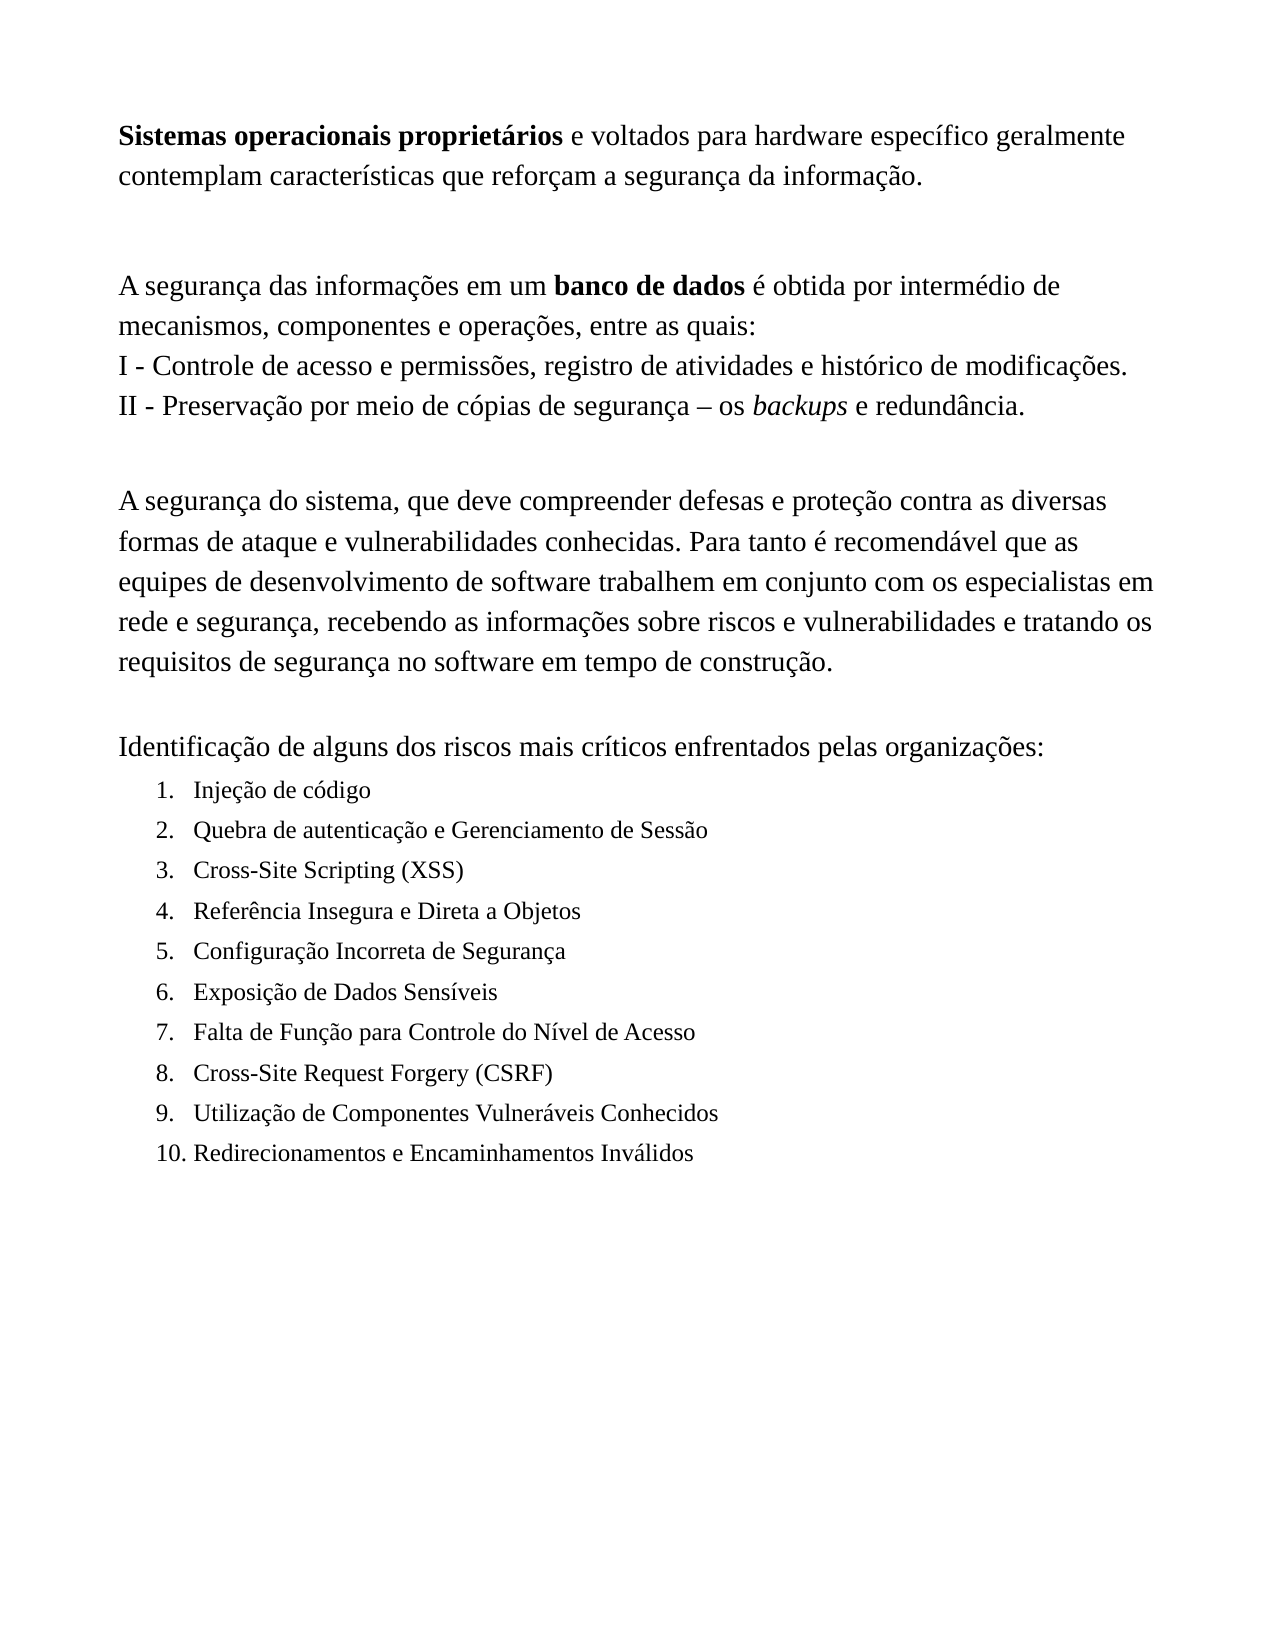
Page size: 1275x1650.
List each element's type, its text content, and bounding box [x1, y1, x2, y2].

text Sistemas operacionais proprietários e voltados para hardware específico geralmente contemplam características que reforçam a segurança da informação. [118, 118, 1157, 192]
list Utilização de Componentes Vulneráveis Conhecidos [156, 1101, 1157, 1127]
list Cross-Site Scripting (XSS) [156, 858, 1157, 884]
list Referência Insegura e Direta a Objetos [156, 899, 1157, 924]
list Configuração Incorreta de Segurança [156, 939, 1157, 965]
list Quebra de autenticação e Gerenciamento de Sessão [156, 818, 1157, 844]
text A segurança do sistema, que deve compreender defesas e proteção contra as diversas formas de ataque e vulnerabilidades conhecidas. Para tanto é recomendável que as equipes de desenvolvimento de software trabalhem em conjunto com os especialistas em rede e segurança, recebendo as informações sobre riscos e vulnerabilidades e tratando os requisitos de segurança no software em tempo de construção. [118, 443, 1157, 712]
list Injeção de código [156, 777, 1157, 803]
list Cross-Site Request Forgery (CSRF) [156, 1060, 1157, 1086]
list Exposição de Dados Sensíveis [156, 979, 1157, 1005]
list Redirecionamentos e Encaminhamentos Inválidos [156, 1141, 1157, 1167]
list Falta de Função para Controle do Nível de Acesso [156, 1020, 1157, 1046]
text A segurança das informações em um banco de dados é obtida por intermédio de mecanismos, componentes e operações, entre as quais: I - Controle de acesso e permissões, registro de atividades e histórico de modificações. II - Preservação por meio de cópias de segurança – os backups e redundância. [118, 268, 1157, 422]
text Identificação de alguns dos riscos mais críticos enfrentados pelas organizações: [118, 733, 1157, 763]
